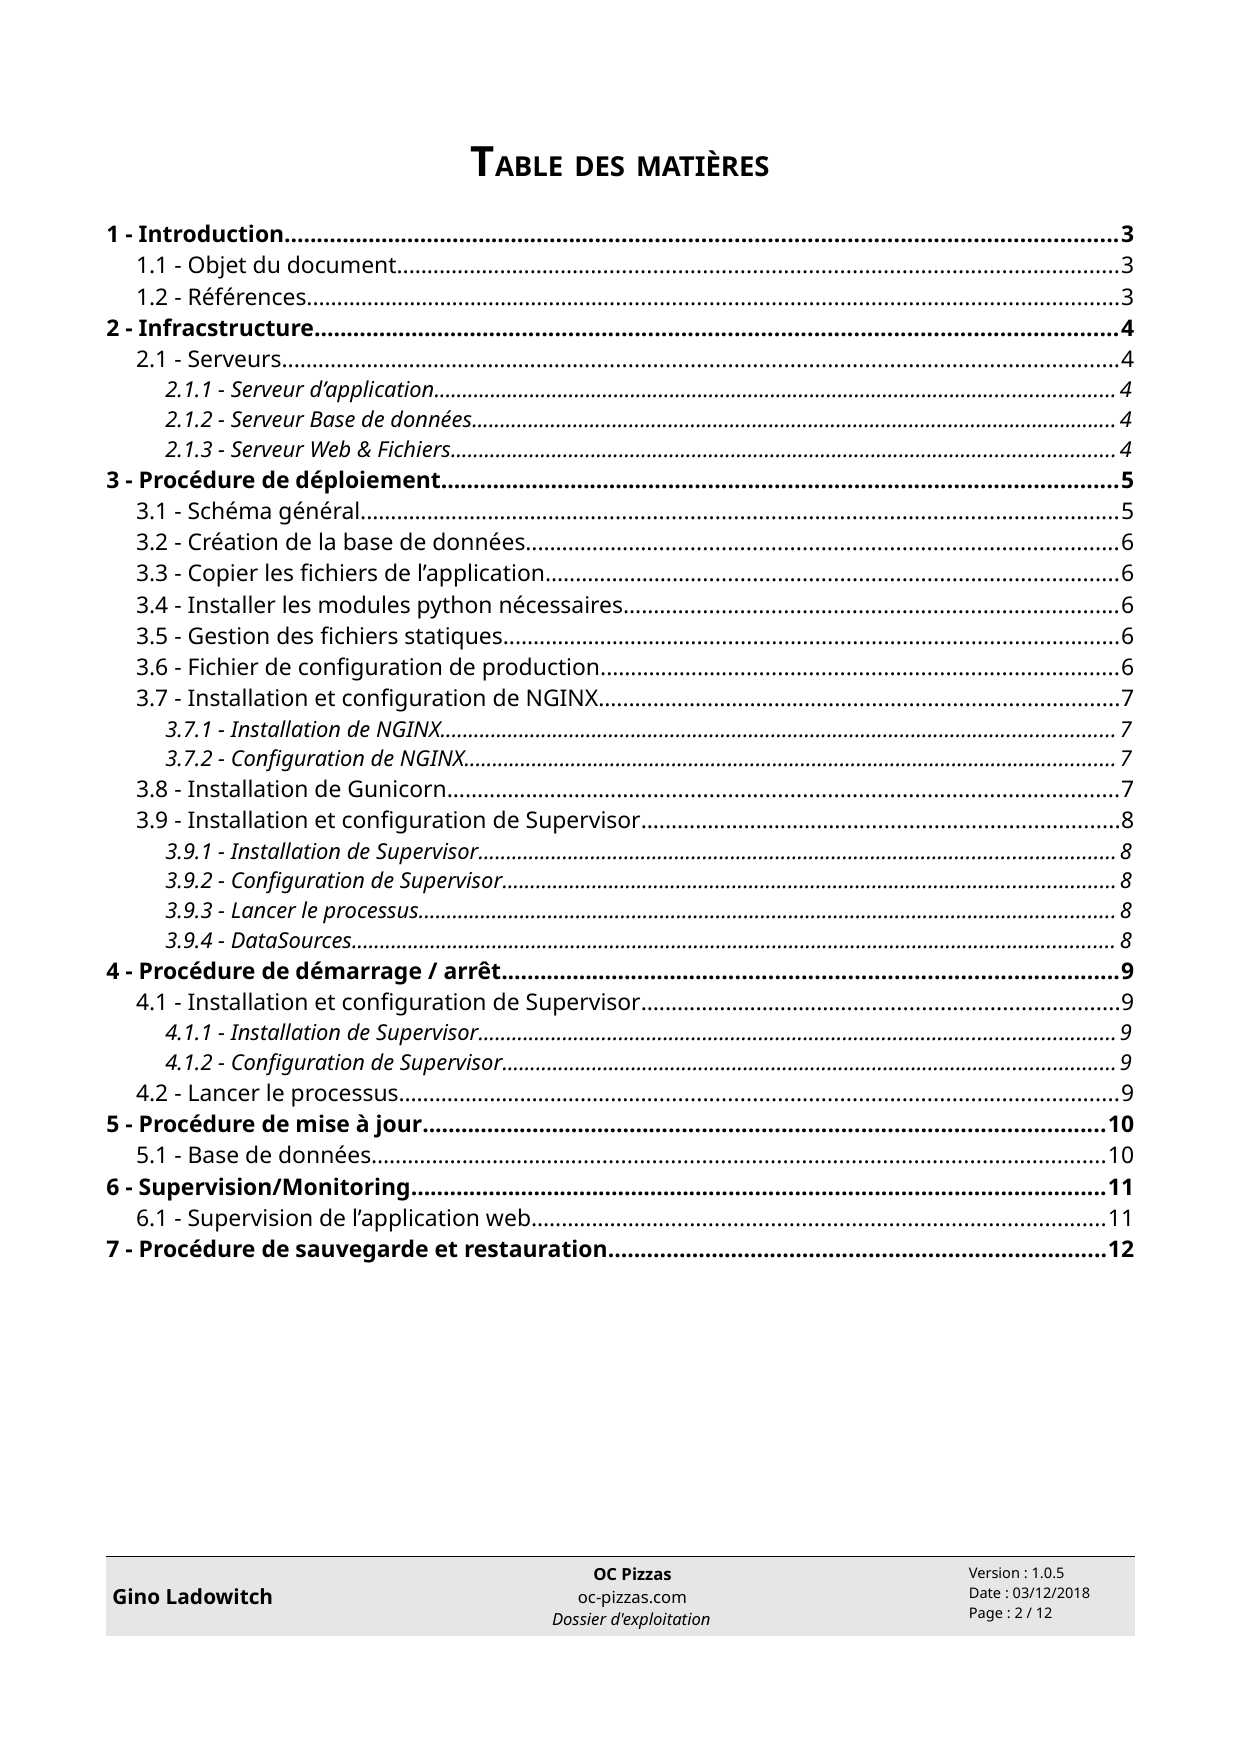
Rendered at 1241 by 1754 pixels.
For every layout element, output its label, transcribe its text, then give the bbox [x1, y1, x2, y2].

text 3.9 - Installation et configuration de Supervisor 8 [136, 804, 1134, 836]
text 3.7.2 - Configuration de NGINX 7 [165, 743, 1134, 773]
text 4.1.1 - Installation de Supervisor 9 [165, 1017, 1134, 1047]
text 3.7 - Installation et configuration de NGINX 7 [136, 682, 1134, 713]
text 3.7.1 - Installation de NGINX 7 [165, 713, 1134, 743]
text 3.3 - Copier les fichiers de l’application 6 [136, 557, 1134, 588]
text 6 - Supervision/Monitoring 11 [106, 1171, 1134, 1202]
text 3.2 - Création de la base de données 6 [136, 526, 1134, 557]
text 4.1.2 - Configuration de Supervisor 9 [165, 1047, 1134, 1077]
text 3.9.3 - Lancer le processus 8 [165, 895, 1134, 925]
text 3.1 - Schéma général 5 [136, 495, 1134, 526]
text 5.1 - Base de données 10 [136, 1139, 1134, 1171]
text 4.2 - Lancer le processus 9 [136, 1077, 1134, 1108]
text 3.9.2 - Configuration de Supervisor 8 [165, 865, 1134, 895]
text 2.1.1 - Serveur d’application 4 [165, 374, 1134, 404]
text 3.9.1 - Installation de Supervisor 8 [165, 836, 1134, 865]
text 2.1.2 - Serveur Base de données 4 [165, 404, 1134, 434]
text 3.9.4 - DataSources 8 [165, 925, 1134, 955]
text 6.1 - Supervision de l’application web 11 [136, 1202, 1134, 1233]
text 4.1 - Installation et configuration de Supervisor 9 [136, 986, 1134, 1017]
text 3 - Procédure de déploiement 5 [106, 463, 1134, 495]
text 1.1 - Objet du document 3 [136, 249, 1134, 280]
text 4 - Procédure de démarrage / arrêt 9 [106, 955, 1134, 986]
subtitle Table des matières [106, 132, 1134, 188]
text 7 - Procédure de sauvegarde et restauration 12 [106, 1233, 1134, 1264]
text 5 - Procédure de mise à jour 10 [106, 1108, 1134, 1139]
text 1.2 - Références 3 [136, 280, 1134, 312]
text 3.5 - Gestion des fichiers statiques 6 [136, 620, 1134, 651]
text 2.1 - Serveurs 4 [136, 343, 1134, 374]
text 2 - Infracstructure 4 [106, 312, 1134, 343]
text 3.4 - Installer les modules python nécessaires 6 [136, 588, 1134, 620]
text 2.1.3 - Serveur Web & Fichiers 4 [165, 434, 1134, 463]
text 3.6 - Fichier de configuration de production 6 [136, 651, 1134, 682]
text 1 - Introduction 3 [106, 218, 1134, 249]
text 3.8 - Installation de Gunicorn 7 [136, 773, 1134, 804]
